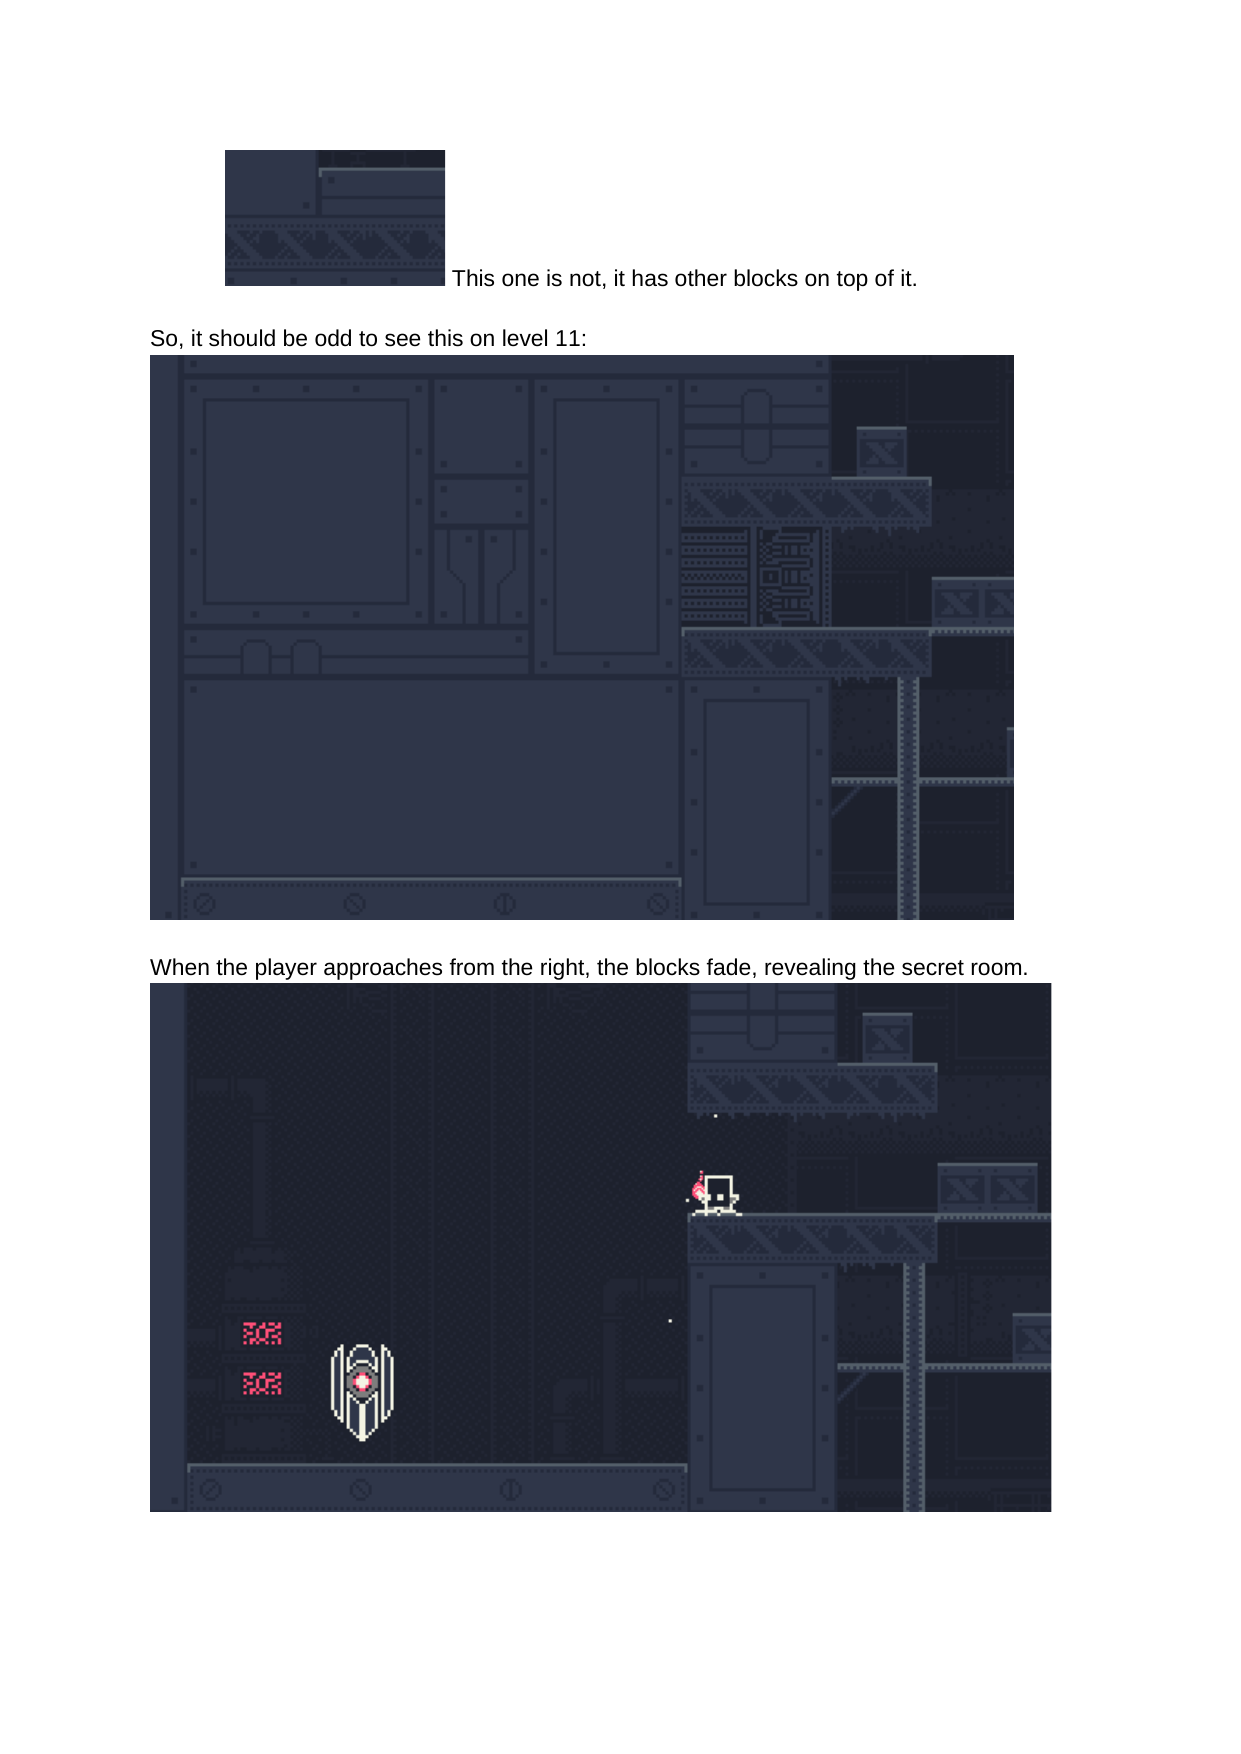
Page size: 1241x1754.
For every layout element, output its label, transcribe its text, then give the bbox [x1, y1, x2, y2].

list This one is not, it has other blocks on top of it. [187, 150, 1090, 291]
picture [150, 355, 1014, 920]
picture [225, 150, 446, 286]
text When the player approaches from the right, the blocks fade, revealing the secret room. [150, 953, 1090, 980]
text So, it should be odd to see this on level 11: [150, 325, 1090, 351]
picture [150, 983, 1052, 1512]
